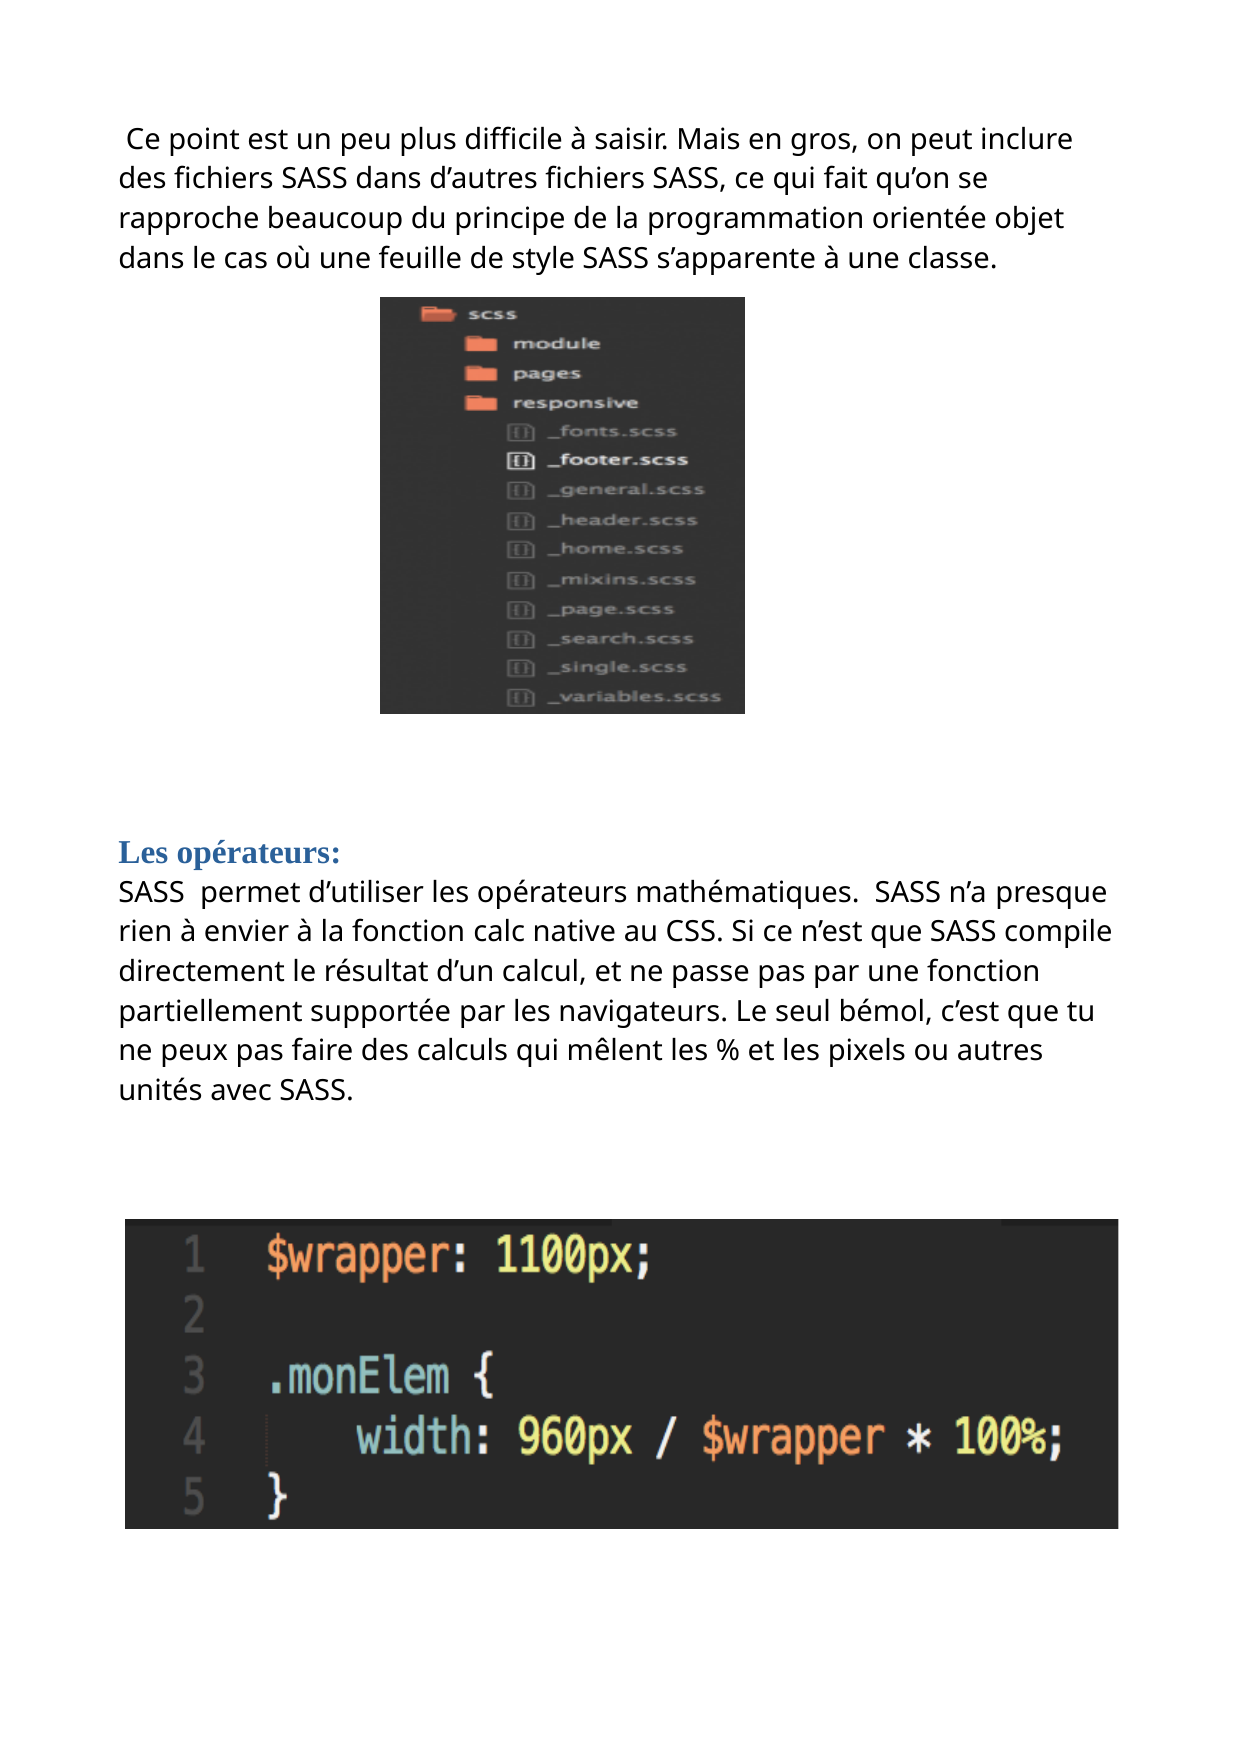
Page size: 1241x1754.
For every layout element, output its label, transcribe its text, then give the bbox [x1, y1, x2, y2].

picture [380, 297, 745, 714]
text SASS permet d’utiliser les opérateurs mathématiques. SASS n’a presque rien à envier à la fonction calc native au CSS. Si ce n’est que SASS compile directement le résultat d’un calcul, et ne passe pas par une fonction partiellement supportée par les navigateurs. Le seul bémol, c’est que tu ne peux pas faire des calculs qui mêlent les % et les pixels ou autres unités avec SASS. [118, 871, 1122, 1109]
text Les opérateurs: [118, 832, 1122, 871]
picture [125, 1219, 1119, 1529]
text Ce point est un peu plus difficile à saisir. Mais en gros, on peut inclure des fichiers SASS dans d’autres fichiers SASS, ce qui fait qu’on se rapproche beaucoup du principe de la programmation orientée objet dans le cas où une feuille de style SASS s’apparente à une classe. [118, 118, 1122, 277]
